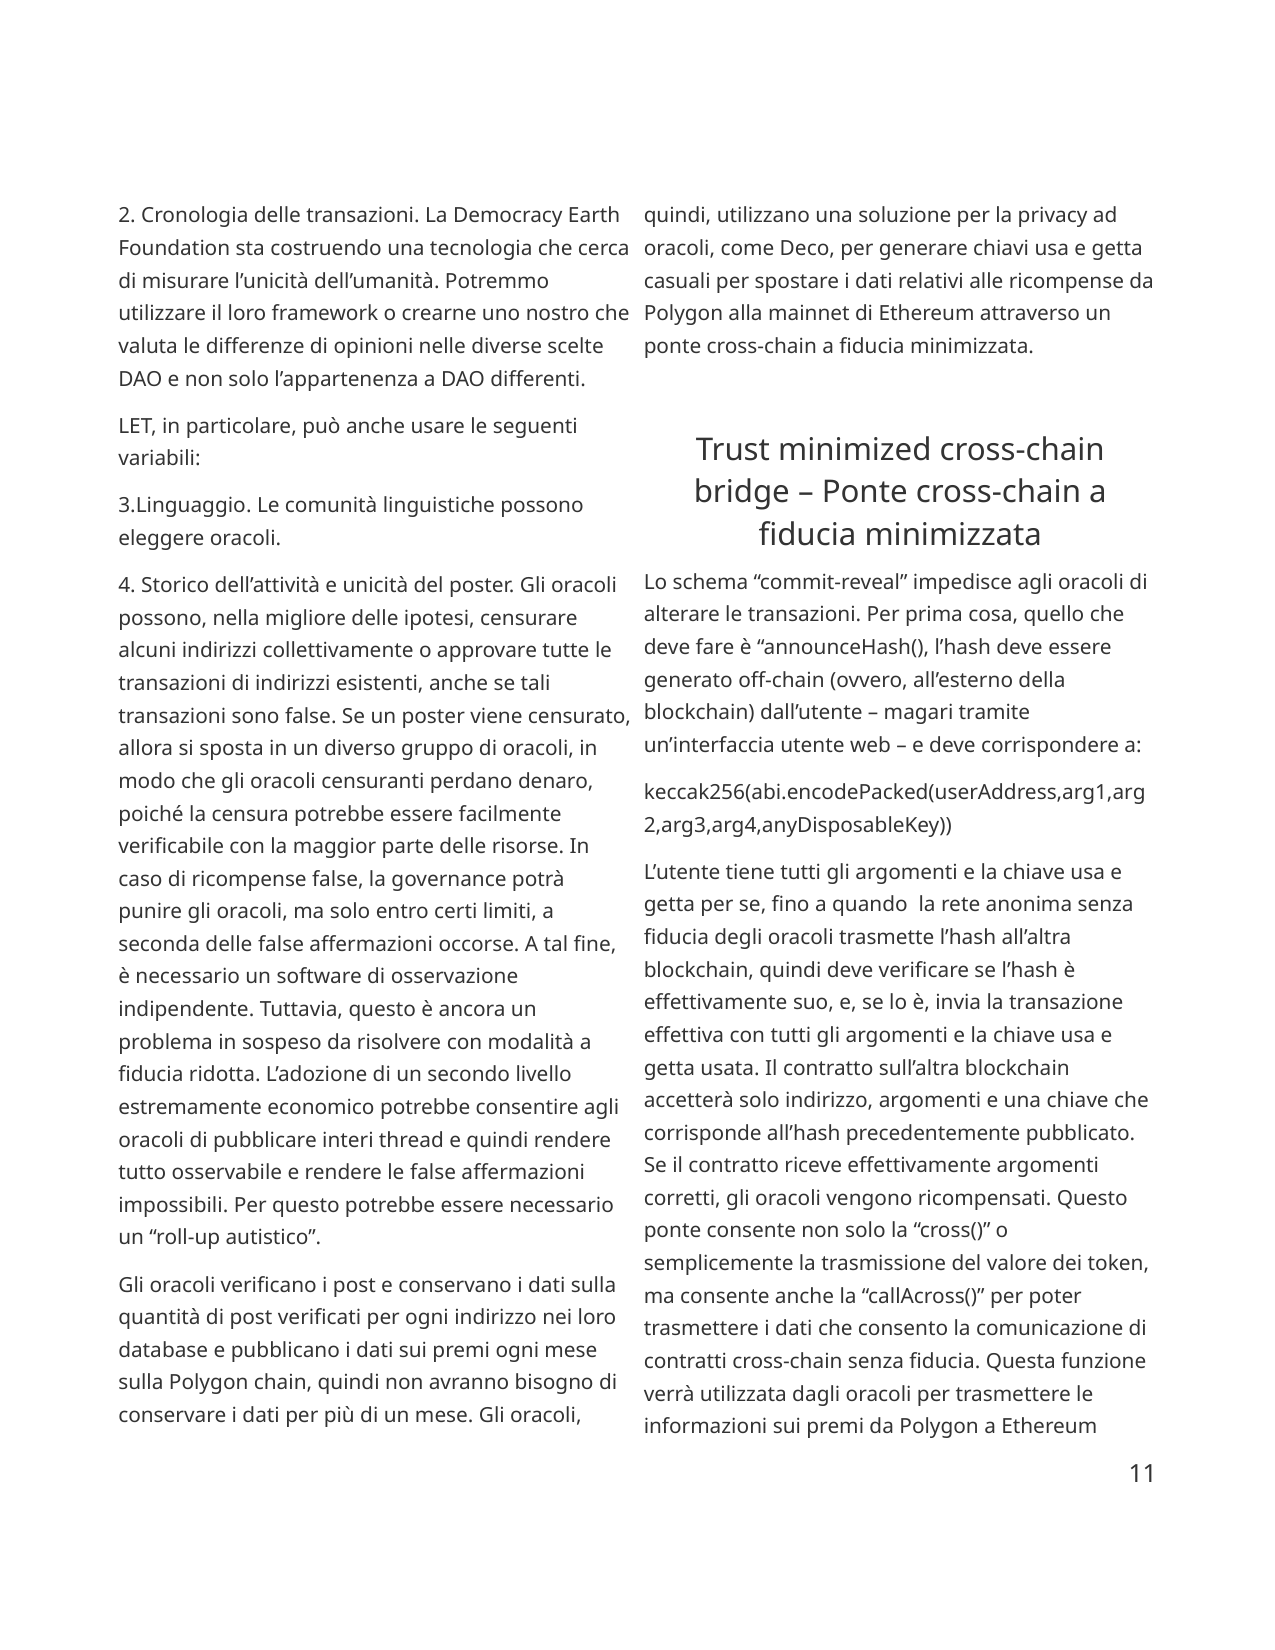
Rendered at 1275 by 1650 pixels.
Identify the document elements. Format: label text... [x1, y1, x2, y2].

text 2. Cronologia delle transazioni. La Democracy Earth Foundation sta costruendo una tecnologia che cerca di misurare l’unicità dell’umanità. Potremmo utilizzare il loro framework o crearne uno nostro che valuta le differenze di opinioni nelle diverse scelte DAO e non solo l’appartenenza a DAO differenti. [118, 201, 632, 392]
text Gli oracoli verificano i post e conservano i dati sulla quantità di post verificati per ogni indirizzo nei loro database e pubblicano i dati sui premi ogni mese sulla Polygon chain, quindi non avranno bisogno di conservare i dati per più di un mese. Gli oracoli, [118, 1270, 632, 1428]
text keccak256(abi.encodePacked(userAddress,arg1,arg2,arg3,arg4,anyDisposableKey)) [643, 777, 1157, 838]
text 4. Storico dell’attività e unicità del poster. Gli oracoli possono, nella migliore delle ipotesi, censurare alcuni indirizzi collettivamente o approvare tutte le transazioni di indirizzi esistenti, anche se tali transazioni sono false. Se un poster viene censurato, allora si sposta in un diverso gruppo di oracoli, in modo che gli oracoli censuranti perdano denaro, poiché la censura potrebbe essere facilmente verificabile con la maggior parte delle risorse. In caso di ricompense false, la governance potrà punire gli oracoli, ma solo entro certi limiti, a seconda delle false affermazioni occorse. A tal fine, è necessario un software di osservazione indipendente. Tuttavia, questo è ancora un problema in sospeso da risolvere con modalità a fiducia ridotta. L’adozione di un secondo livello estremamente economico potrebbe consentire agli oracoli di pubblicare interi thread e quindi rendere tutto osservabile e rendere le false affermazioni impossibili. Per questo potrebbe essere necessario un “roll-up autistico”. [118, 570, 632, 1251]
text 3.Linguaggio. Le comunità linguistiche possono eleggere oracoli. [118, 491, 632, 552]
text L’utente tiene tutti gli argomenti e la chiave usa e getta per se, fino a quando la rete anonima senza fiducia degli oracoli trasmette l’hash all’altra blockchain, quindi deve verificare se l’hash è effettivamente suo, e, se lo è, invia la transazione effettiva con tutti gli argomenti e la chiave usa e getta usata. Il contratto sull’altra blockchain accetterà solo indirizzo, argomenti e una chiave che corrisponde all’hash precedentemente pubblicato. Se il contratto riceve effettivamente argomenti corretti, gli oracoli vengono ricompensati. Questo ponte consente non solo la “cross()” o semplicemente la trasmissione del valore dei token, ma consente anche la “callAcross()” per poter trasmettere i dati che consento la comunicazione di contratti cross-chain senza fiducia. Questa funzione verrà utilizzata dagli oracoli per trasmettere le informazioni sui premi da Polygon a Ethereum [643, 857, 1157, 1440]
subtitle Trust minimized cross-chain bridge – Ponte cross-chain a fiducia minimizzata [643, 427, 1157, 554]
text quindi, utilizzano una soluzione per la privacy ad oracoli, come Deco, per generare chiavi usa e getta casuali per spostare i dati relativi alle ricompense da Polygon alla mainnet di Ethereum attraverso un ponte cross-chain a fiducia minimizzata. [643, 201, 1157, 359]
text Lo schema “commit-reveal” impedisce agli oracoli di alterare le transazioni. Per prima cosa, quello che deve fare è “announceHash(), l’hash deve essere generato off-chain (ovvero, all’esterno della blockchain) dall’utente – magari tramite un’interfaccia utente web – e deve corrispondere a: [643, 567, 1157, 758]
text LET, in particolare, può anche usare le seguenti variabili: [118, 411, 632, 472]
